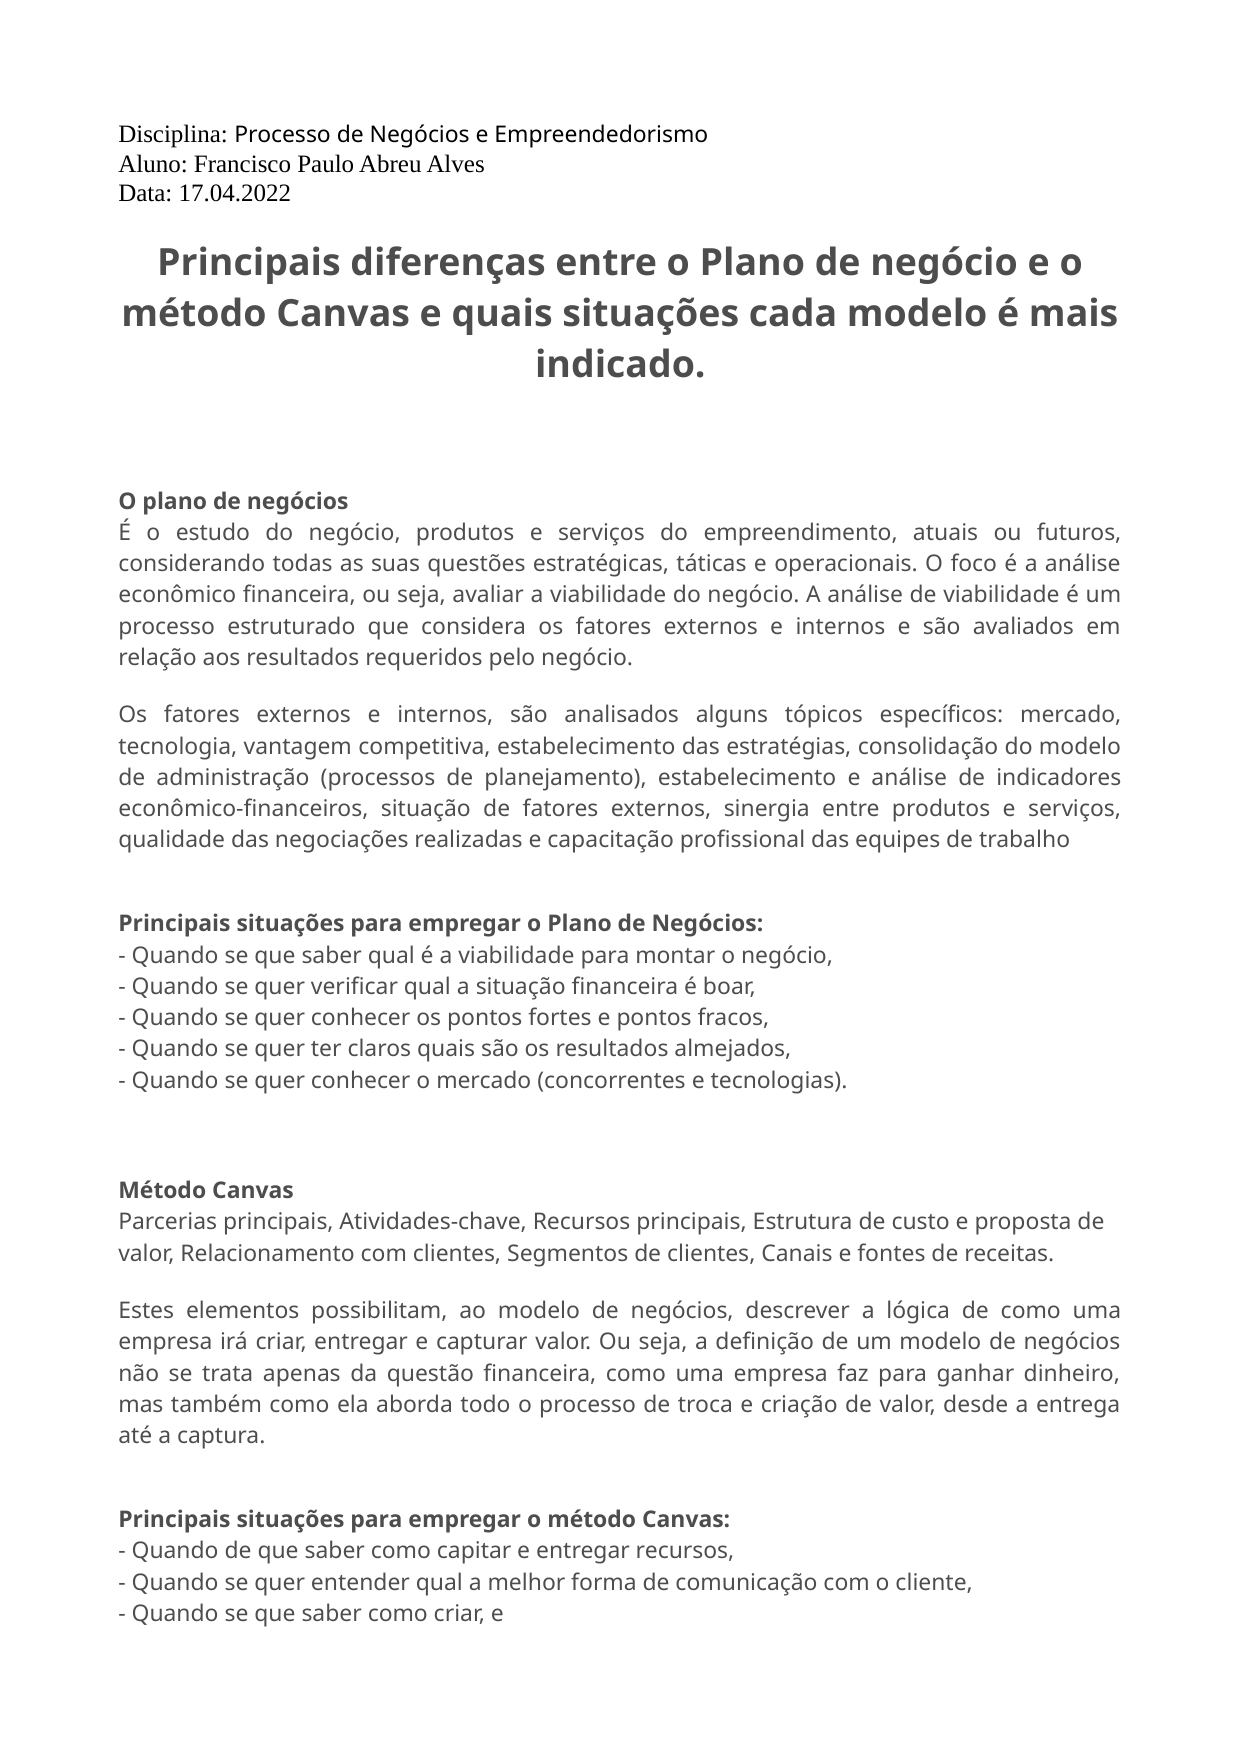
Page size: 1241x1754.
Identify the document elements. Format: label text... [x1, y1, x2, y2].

text Principais diferenças entre o Plano de negócio e o método Canvas e quais situações cada modelo é mais indicado. [118, 236, 1122, 389]
text Os fatores externos e internos, são analisados alguns tópicos específicos: mercado, tecnologia, vantagem competitiva, estabelecimento das estratégias, consolidação do modelo de administração (processos de planejamento), estabelecimento e análise de indicadores econômico-financeiros, situação de fatores externos, sinergia entre produtos e serviços, qualidade das negociações realizadas e capacitação profissional das equipes de trabalho [118, 698, 1122, 855]
text Principais situações para empregar o Plano de Negócios: [118, 907, 1122, 939]
text - Quando se que saber qual é a viabilidade para montar o negócio, [118, 939, 1122, 970]
text Disciplina: Processo de Negócios e Empreendedorismo [118, 118, 1122, 149]
text - Quando se quer conhecer os pontos fortes e pontos fracos, [118, 1001, 1122, 1032]
text - Quando se quer ter claros quais são os resultados almejados, [118, 1032, 1122, 1064]
text Parcerias principais, Atividades-chave, Recursos principais, Estrutura de custo e proposta de valor, Relacionamento com clientes, Segmentos de clientes, Canais e fontes de receitas. [118, 1205, 1122, 1268]
text Método Canvas [118, 1174, 1122, 1205]
text - Quando se quer verificar qual a situação financeira é boar, [118, 970, 1122, 1001]
text - Quando se que saber como criar, e [118, 1597, 1122, 1628]
text Aluno: Francisco Paulo Abreu Alves [118, 149, 1122, 178]
text O plano de negócios [118, 484, 1122, 516]
text - Quando se quer conhecer o mercado (concorrentes e tecnologias). [118, 1064, 1122, 1095]
text Data: 17.04.2022 [118, 178, 1122, 207]
text Principais situações para empregar o método Canvas: [118, 1503, 1122, 1534]
text - Quando se quer entender qual a melhor forma de comunicação com o cliente, [118, 1566, 1122, 1597]
text Estes elementos possibilitam, ao modelo de negócios, descrever a lógica de como uma empresa irá criar, entregar e capturar valor. Ou seja, a definição de um modelo de negócios não se trata apenas da questão financeira, como uma empresa faz para ganhar dinheiro, mas também como ela aborda todo o processo de troca e criação de valor, desde a entrega até a captura. [118, 1294, 1122, 1450]
text É o estudo do negócio, produtos e serviços do empreendimento, atuais ou futuros, considerando todas as suas questões estratégicas, táticas e operacionais. O foco é a análise econômico financeira, ou seja, avaliar a viabilidade do negócio. A análise de viabilidade é um processo estruturado que considera os fatores externos e internos e são avaliados em relação aos resultados requeridos pelo negócio. [118, 516, 1122, 672]
text - Quando de que saber como capitar e entregar recursos, [118, 1534, 1122, 1566]
